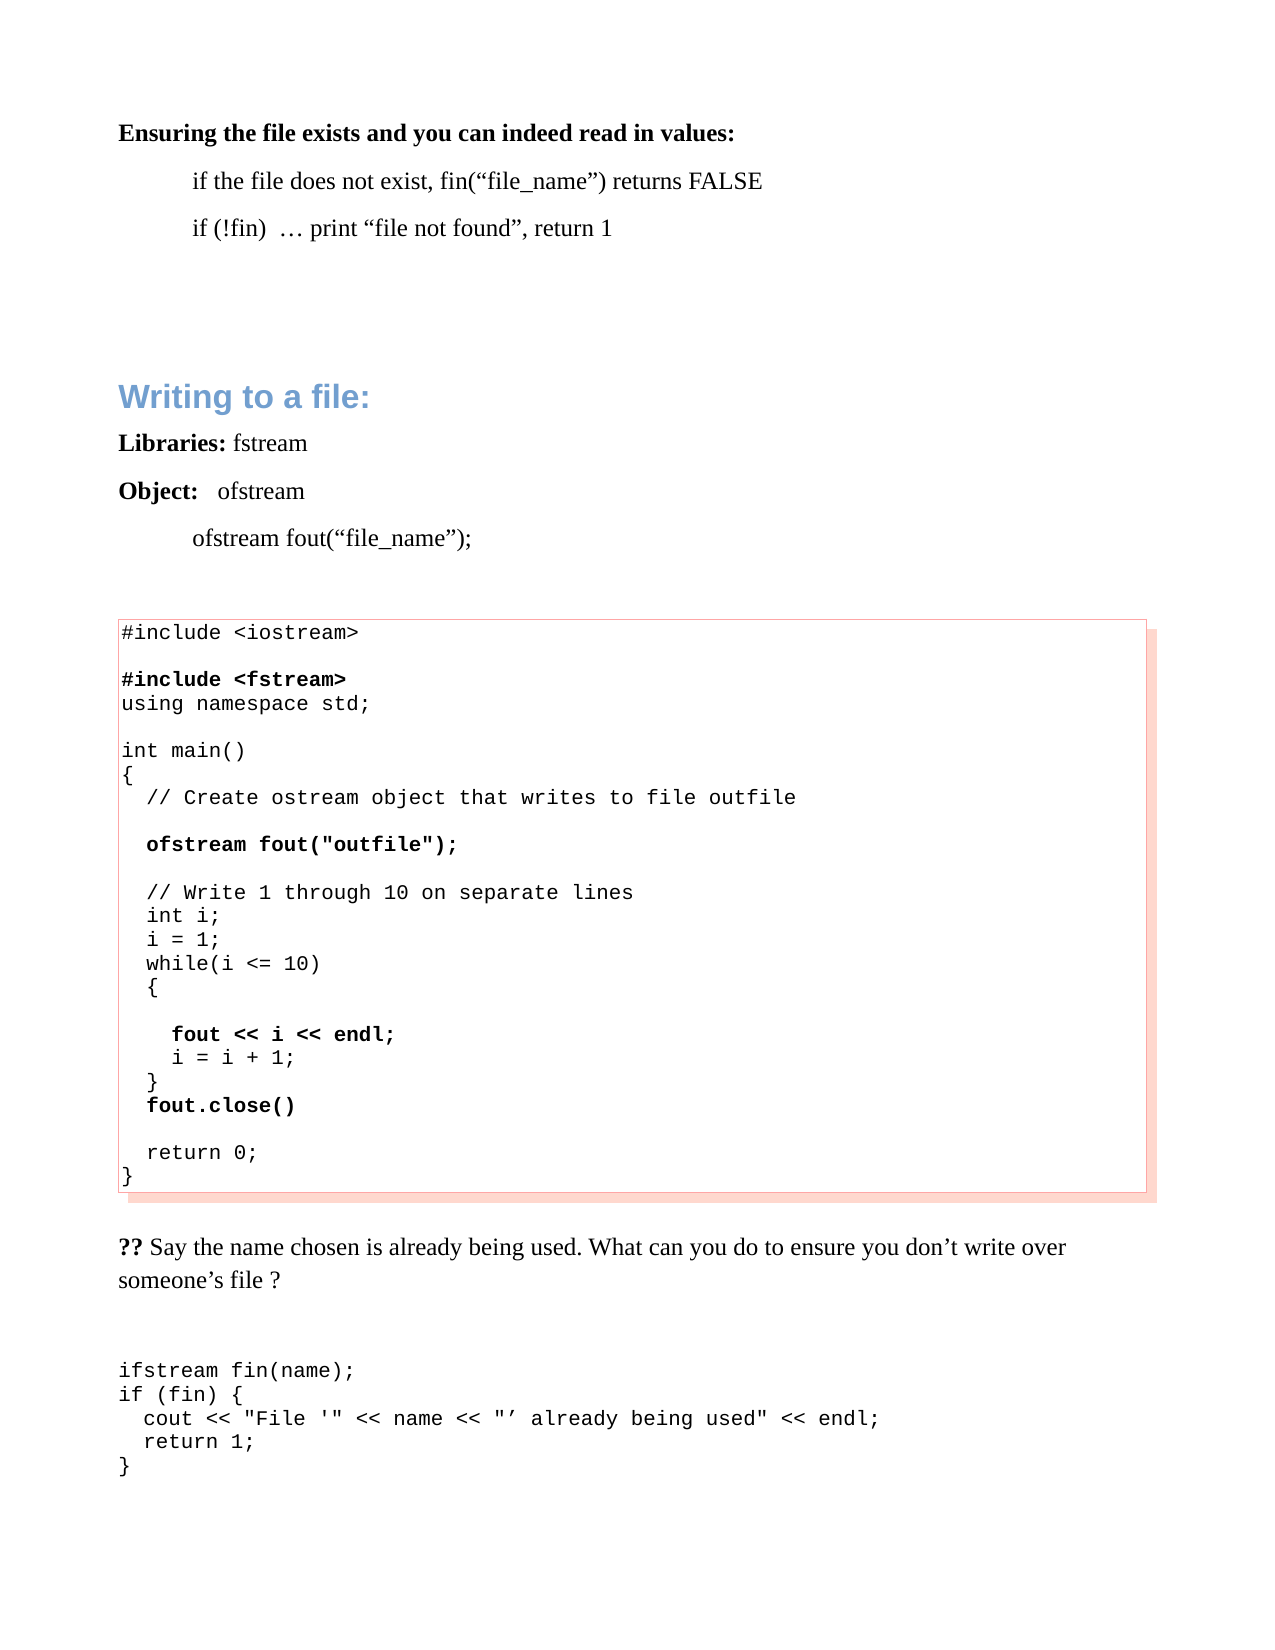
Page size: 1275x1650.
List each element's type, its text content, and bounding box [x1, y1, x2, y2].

text int main() [119, 737, 1146, 760]
text return 1; [118, 1431, 1157, 1455]
text // Write 1 through 10 on separate lines [119, 879, 1146, 902]
text #include <fstream> [119, 666, 1146, 689]
text #include <iostream> [119, 620, 1146, 645]
text cout << "File '" << name << "’ already being used" << endl; [118, 1408, 1157, 1431]
text if (!fin) … print “file not found”, return 1 [118, 213, 1157, 242]
text Object: ofstream [118, 476, 1157, 504]
text while(i <= 10) [119, 949, 1146, 973]
text // Create ostream object that writes to file outfile [119, 784, 1146, 811]
text int i; [119, 902, 1146, 926]
text Libraries: fstream [118, 428, 1157, 457]
text ofstream fout(“file_name”); [118, 523, 1157, 552]
text return 0; [119, 1139, 1146, 1162]
text ?? Say the name chosen is already being used. What can you do to ensure you don’t write over someone’s file ? [118, 1232, 1157, 1294]
text fout << i << endl; [119, 1021, 1146, 1044]
text Ensuring the file exists and you can indeed read in values: [118, 118, 1157, 147]
text ofstream fout("outfile"); [119, 831, 1146, 858]
text if (fin) { [118, 1384, 1157, 1408]
text } [119, 1162, 1146, 1192]
subtitle Writing to a file: [118, 377, 1157, 416]
text i = 1; [119, 926, 1146, 949]
text if the file does not exist, fin(“file_name”) returns FALSE [118, 166, 1157, 194]
text } [119, 1068, 1146, 1091]
text using namespace std; [119, 689, 1146, 716]
text ifstream fin(name); [118, 1360, 1157, 1384]
text i = i + 1; [119, 1044, 1146, 1068]
text { [119, 973, 1146, 1000]
text fout.close() [119, 1091, 1146, 1118]
text { [119, 760, 1146, 784]
text } [118, 1455, 1157, 1479]
